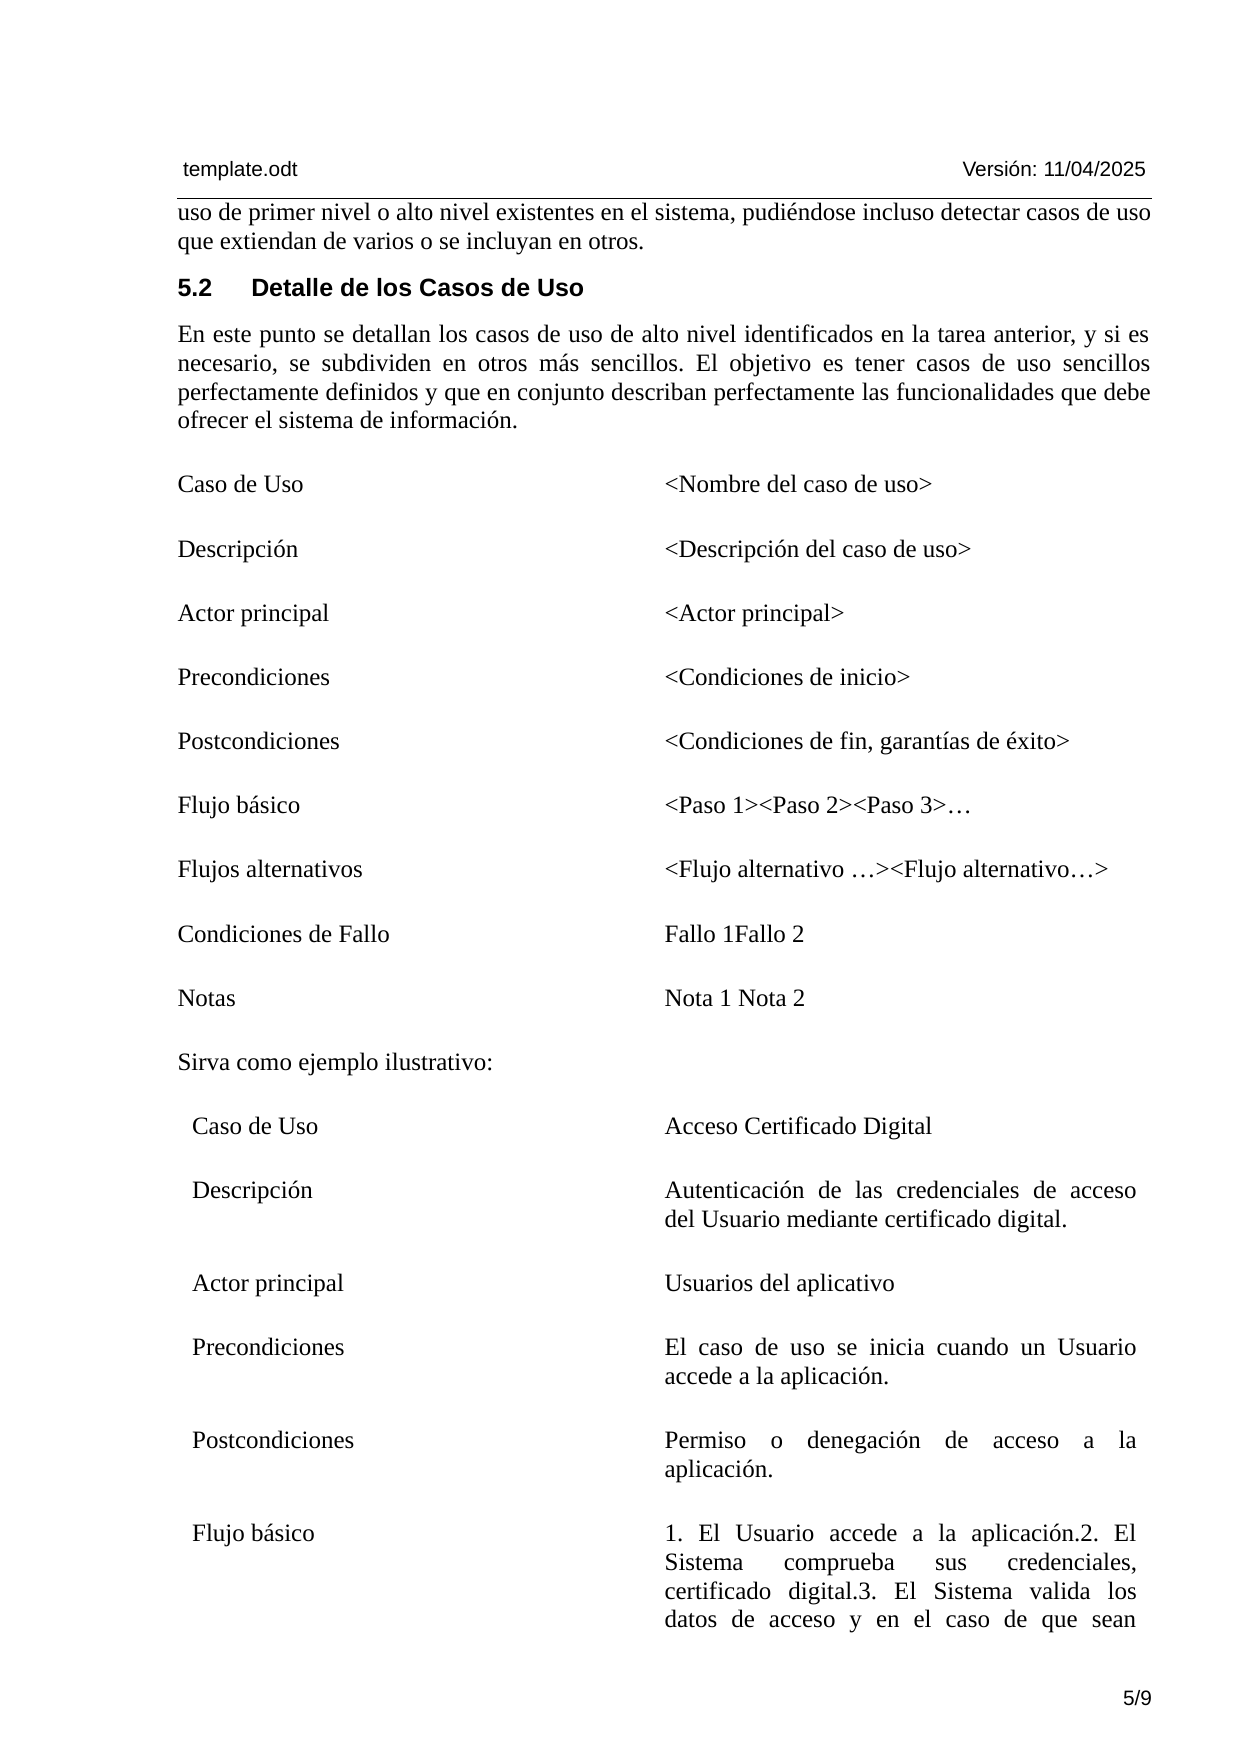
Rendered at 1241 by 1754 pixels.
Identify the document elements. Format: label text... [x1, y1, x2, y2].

table_cell El caso de uso se inicia cuando un Usuario accede a la aplicación. [664, 1315, 1137, 1408]
text uso de primer nivel o alto nivel existentes en el sistema, pudiéndose incluso detectar casos de uso que extiendan de varios o se incluyan en otros. [177, 199, 1152, 255]
table_cell <Flujo alternativo …><Flujo alternativo…> [664, 837, 1152, 901]
table_header Caso de Uso [177, 452, 664, 516]
table_cell Notas [177, 965, 664, 1029]
table_cell <Descripción del caso de uso> [664, 516, 1152, 580]
table_cell Nota 1 Nota 2 [664, 965, 1152, 1029]
table_cell Flujos alternativos [177, 837, 664, 901]
table_header <Nombre del caso de uso> [664, 452, 1152, 516]
subtitle Detalle de los Casos de Uso [177, 273, 1152, 301]
table_cell Autenticación de las credenciales de acceso del Usuario mediante certificado digital. [664, 1158, 1137, 1251]
table_cell Condiciones de Fallo [177, 901, 664, 965]
table_cell 1. El Usuario accede a la aplicación.2. El Sistema comprueba sus credenciales, certificado digital.3. El Sistema valida los datos de acceso y en el caso de que sean [664, 1501, 1137, 1633]
table_cell Descripción [192, 1158, 664, 1251]
table_cell Flujo básico [192, 1501, 664, 1633]
text Sirva como ejemplo ilustrativo: [177, 1047, 1152, 1076]
table_cell Actor principal [192, 1251, 664, 1315]
table_header Caso de Uso [192, 1094, 664, 1158]
table_cell <Condiciones de inicio> [664, 644, 1152, 708]
table_cell Permiso o denegación de acceso a la aplicación. [664, 1408, 1137, 1501]
table_cell Usuarios del aplicativo [664, 1251, 1137, 1315]
table_cell Actor principal [177, 580, 664, 644]
table_cell Precondiciones [192, 1315, 664, 1408]
table_cell Postcondiciones [192, 1408, 664, 1501]
table_cell <Paso 1><Paso 2><Paso 3>… [664, 773, 1152, 837]
text En este punto se detallan los casos de uso de alto nivel identificados en la tarea anterior, y si es necesario, se subdividen en otros más sencillos. El objetivo es tener casos de uso sencillos perfectamente definidos y que en conjunto describan perfectamente las funcionalidades que debe ofrecer el sistema de información. [177, 319, 1152, 434]
table_cell <Condiciones de fin, garantías de éxito> [664, 709, 1152, 773]
table_cell <Actor principal> [664, 580, 1152, 644]
table_cell Descripción [177, 516, 664, 580]
table_header Acceso Certificado Digital [664, 1094, 1137, 1158]
table_cell Fallo 1Fallo 2 [664, 901, 1152, 965]
table_cell Flujo básico [177, 773, 664, 837]
table_cell Precondiciones [177, 644, 664, 708]
table_cell Postcondiciones [177, 709, 664, 773]
